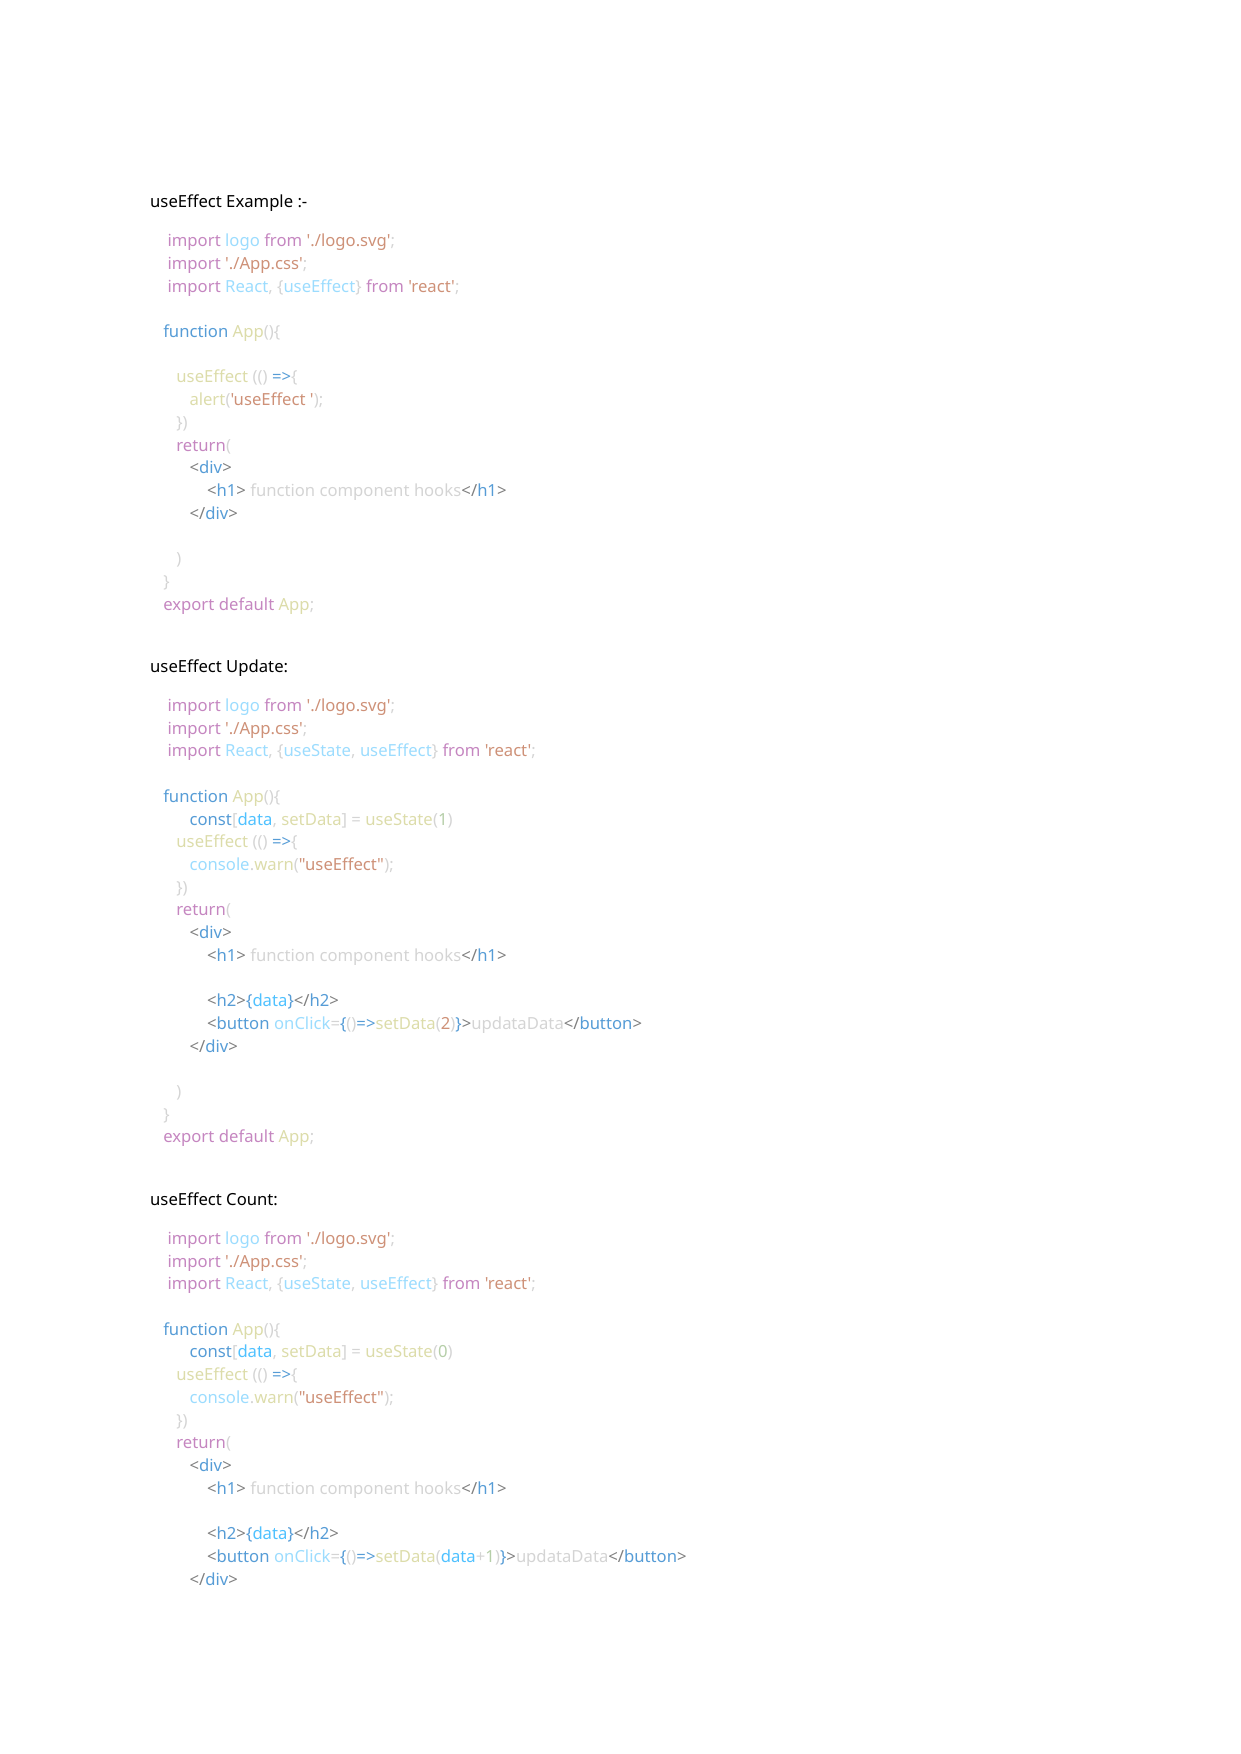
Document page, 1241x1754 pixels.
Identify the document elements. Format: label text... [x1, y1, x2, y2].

text return( [150, 898, 1090, 921]
text export default App; [150, 592, 1090, 615]
text useEffect (() =>{ [150, 365, 1090, 388]
text import logo from './logo.svg'; [150, 229, 1090, 251]
text import React, {useEffect} from 'react'; [150, 274, 1090, 297]
text <h2>{data}</h2> [150, 1522, 1090, 1544]
text alert('useEffect '); [150, 388, 1090, 410]
text <div> [150, 921, 1090, 943]
text function App(){ [150, 1317, 1090, 1340]
text const[data, setData] = useState(1) [150, 807, 1090, 830]
text useEffect Count: [150, 1187, 1090, 1210]
text </div> [150, 1034, 1090, 1057]
text } [150, 569, 1090, 592]
text <h1> function component hooks</h1> [150, 1476, 1090, 1499]
text import React, {useState, useEffect} from 'react'; [150, 1272, 1090, 1294]
text useEffect Update: [150, 654, 1090, 677]
text }) [150, 1408, 1090, 1431]
text <div> [150, 456, 1090, 478]
text <button onClick={()=>setData(2)}>updataData</button> [150, 1011, 1090, 1034]
text <div> [150, 1453, 1090, 1476]
text return( [150, 433, 1090, 456]
text import './App.css'; [150, 716, 1090, 739]
text console.warn("useEffect"); [150, 1385, 1090, 1408]
text function App(){ [150, 319, 1090, 342]
text <h1> function component hooks</h1> [150, 478, 1090, 501]
text </div> [150, 1567, 1090, 1590]
text import './App.css'; [150, 251, 1090, 274]
text ) [150, 1079, 1090, 1102]
text import logo from './logo.svg'; [150, 693, 1090, 716]
text import React, {useState, useEffect} from 'react'; [150, 739, 1090, 762]
text useEffect (() =>{ [150, 830, 1090, 852]
text useEffect (() =>{ [150, 1363, 1090, 1385]
text import logo from './logo.svg'; [150, 1226, 1090, 1249]
text function App(){ [150, 784, 1090, 807]
text <button onClick={()=>setData(data+1)}>updataData</button> [150, 1544, 1090, 1567]
text import './App.css'; [150, 1249, 1090, 1272]
text <h2>{data}</h2> [150, 989, 1090, 1011]
text } [150, 1102, 1090, 1125]
text export default App; [150, 1125, 1090, 1148]
text }) [150, 875, 1090, 898]
text </div> [150, 501, 1090, 524]
text console.warn("useEffect"); [150, 852, 1090, 875]
text const[data, setData] = useState(0) [150, 1340, 1090, 1363]
text ) [150, 547, 1090, 569]
text return( [150, 1431, 1090, 1453]
text }) [150, 410, 1090, 433]
text useEffect Example :- [150, 189, 1090, 212]
text <h1> function component hooks</h1> [150, 943, 1090, 966]
